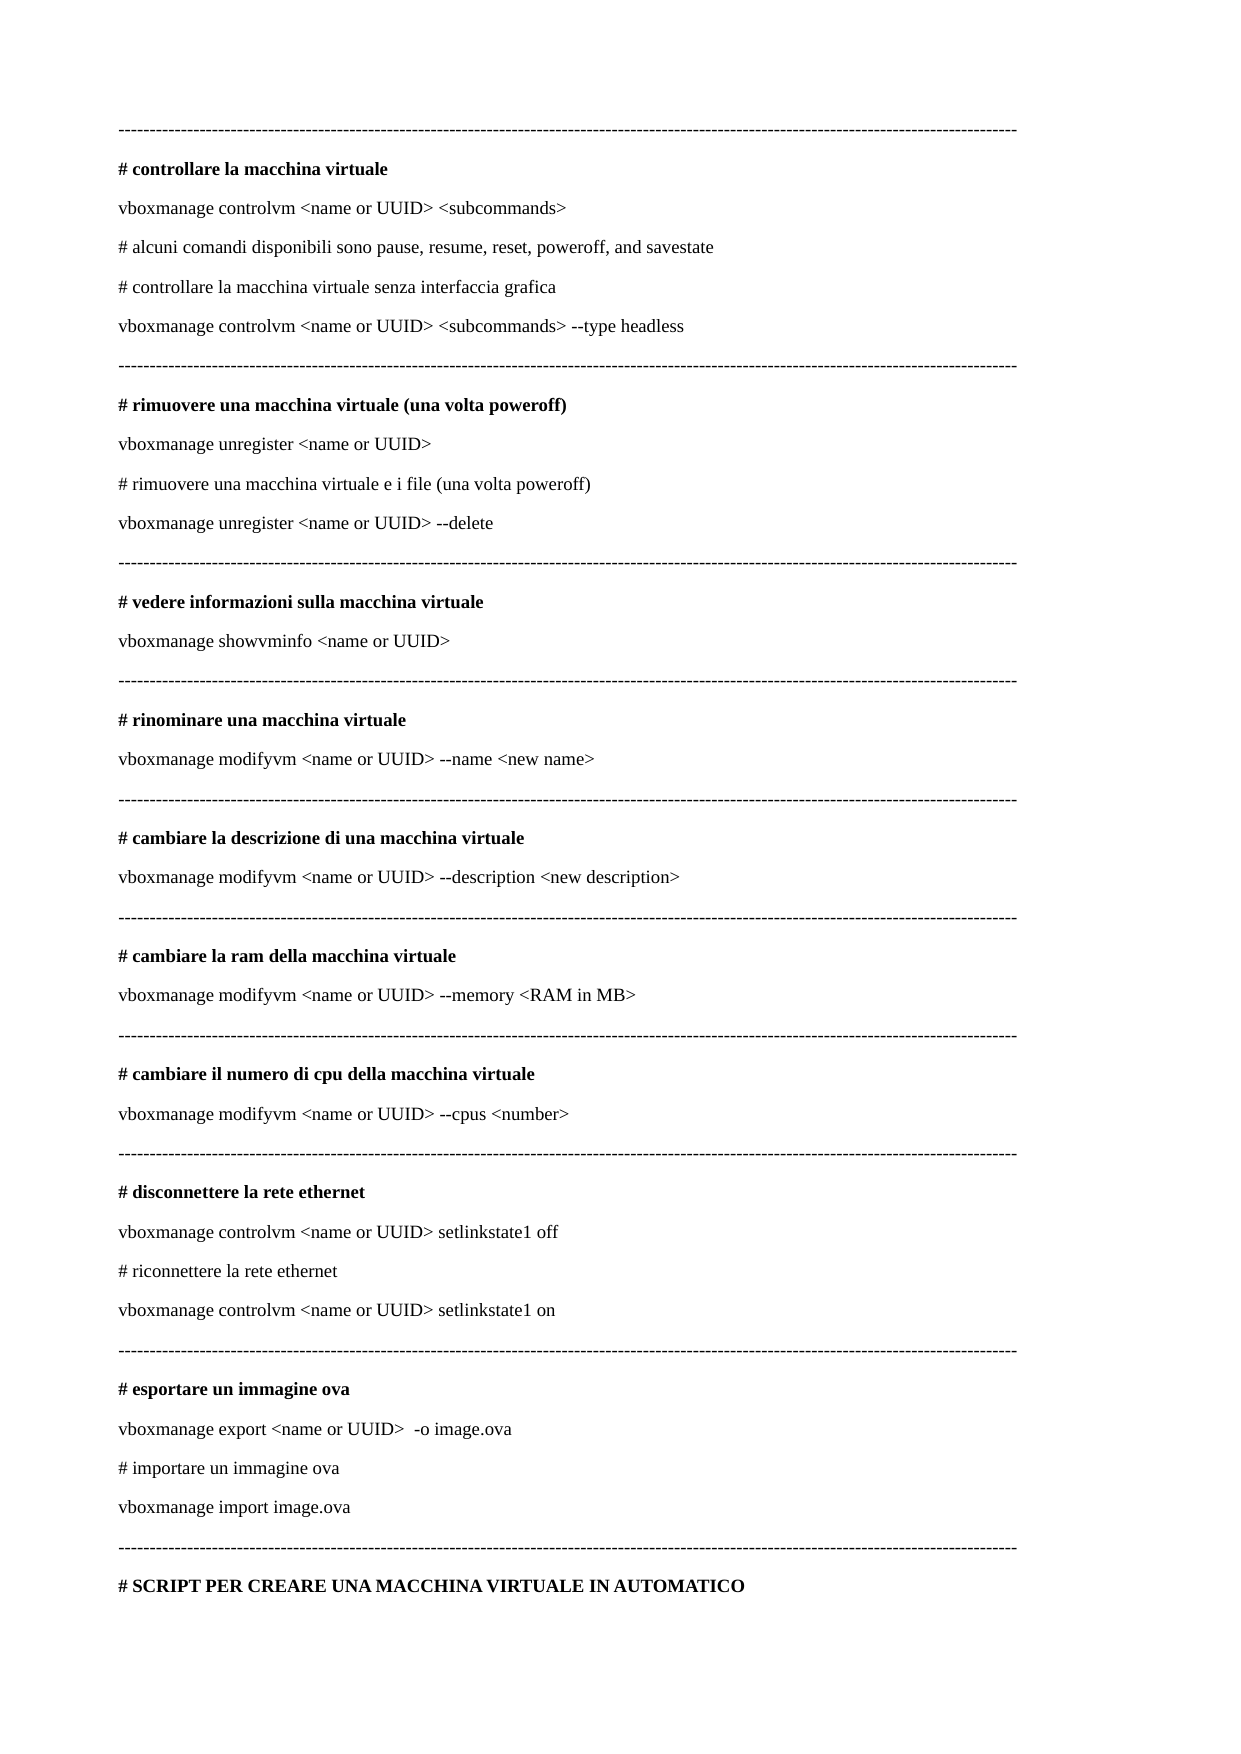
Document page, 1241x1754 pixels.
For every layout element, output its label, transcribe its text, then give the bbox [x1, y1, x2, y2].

text vboxmanage controlvm <name or UUID> setlinkstate1 on [118, 1299, 1122, 1321]
text ------------------------------------------------------------------------------------------------------------------------------------------------ [118, 1142, 1122, 1163]
text ------------------------------------------------------------------------------------------------------------------------------------------------ [118, 118, 1122, 140]
text vboxmanage showvminfo <name or UUID> [118, 630, 1122, 652]
text ------------------------------------------------------------------------------------------------------------------------------------------------ [118, 551, 1122, 573]
text # rimuovere una macchina virtuale (una volta poweroff) [118, 394, 1122, 415]
text vboxmanage modifyvm <name or UUID> --cpus <number> [118, 1102, 1122, 1124]
text ------------------------------------------------------------------------------------------------------------------------------------------------ [118, 787, 1122, 809]
text vboxmanage unregister <name or UUID> --delete [118, 512, 1122, 533]
text # disconnettere la rete ethernet [118, 1181, 1122, 1203]
text # cambiare la ram della macchina virtuale [118, 945, 1122, 967]
text # alcuni comandi disponibili sono pause, resume, reset, poweroff, and savestate [118, 236, 1122, 258]
text ------------------------------------------------------------------------------------------------------------------------------------------------ [118, 354, 1122, 376]
text ------------------------------------------------------------------------------------------------------------------------------------------------ [118, 1024, 1122, 1045]
text # rinominare una macchina virtuale [118, 709, 1122, 730]
text vboxmanage unregister <name or UUID> [118, 433, 1122, 455]
text # controllare la macchina virtuale senza interfaccia grafica [118, 276, 1122, 297]
text # riconnettere la rete ethernet [118, 1260, 1122, 1282]
text vboxmanage export <name or UUID> -o image.ova [118, 1417, 1122, 1439]
text vboxmanage controlvm <name or UUID> <subcommands> [118, 197, 1122, 218]
text # SCRIPT PER CREARE UNA MACCHINA VIRTUALE IN AUTOMATICO [118, 1575, 1122, 1597]
text # rimuovere una macchina virtuale e i file (una volta poweroff) [118, 472, 1122, 494]
text vboxmanage controlvm <name or UUID> <subcommands> --type headless [118, 315, 1122, 337]
text vboxmanage modifyvm <name or UUID> --name <new name> [118, 748, 1122, 770]
text # vedere informazioni sulla macchina virtuale [118, 591, 1122, 612]
text # esportare un immagine ova [118, 1378, 1122, 1400]
text # cambiare il numero di cpu della macchina virtuale [118, 1063, 1122, 1085]
text vboxmanage modifyvm <name or UUID> --memory <RAM in MB> [118, 984, 1122, 1006]
text vboxmanage import image.ova [118, 1496, 1122, 1518]
text # controllare la macchina virtuale [118, 157, 1122, 179]
text vboxmanage controlvm <name or UUID> setlinkstate1 off [118, 1221, 1122, 1242]
text # importare un immagine ova [118, 1457, 1122, 1478]
text ------------------------------------------------------------------------------------------------------------------------------------------------ [118, 669, 1122, 691]
text ------------------------------------------------------------------------------------------------------------------------------------------------ [118, 1339, 1122, 1360]
text ------------------------------------------------------------------------------------------------------------------------------------------------ [118, 1536, 1122, 1557]
text vboxmanage modifyvm <name or UUID> --description <new description> [118, 866, 1122, 888]
text # cambiare la descrizione di una macchina virtuale [118, 827, 1122, 848]
text ------------------------------------------------------------------------------------------------------------------------------------------------ [118, 906, 1122, 927]
